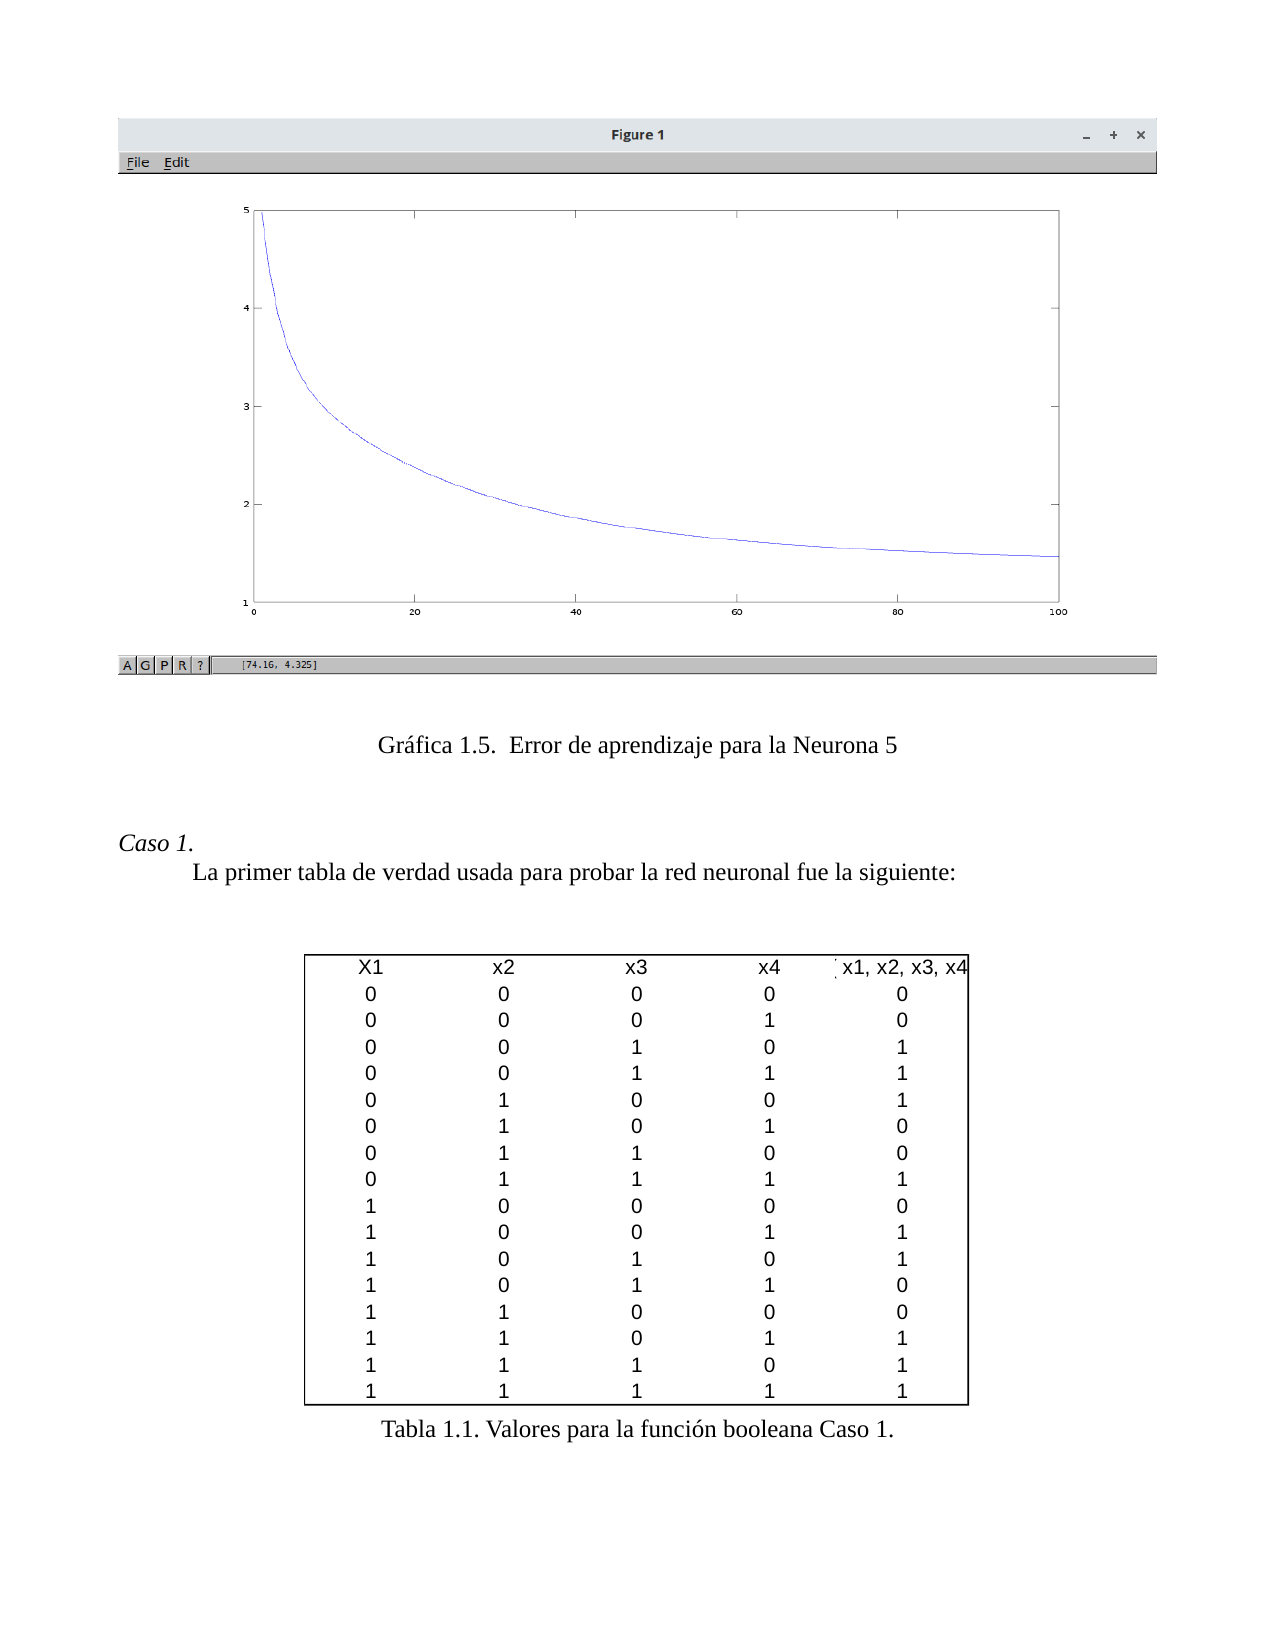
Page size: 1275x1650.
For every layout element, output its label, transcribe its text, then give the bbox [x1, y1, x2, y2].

picture [118, 118, 1157, 675]
text Caso 1. [118, 828, 1157, 857]
text Tabla 1.1. Valores para la función booleana Caso 1. [118, 955, 1157, 1442]
text Gráfica 1.5. Error de aprendizaje para la Neurona 5 [118, 730, 1157, 758]
text La primer tabla de verdad usada para probar la red neuronal fue la siguiente: [118, 857, 1157, 885]
